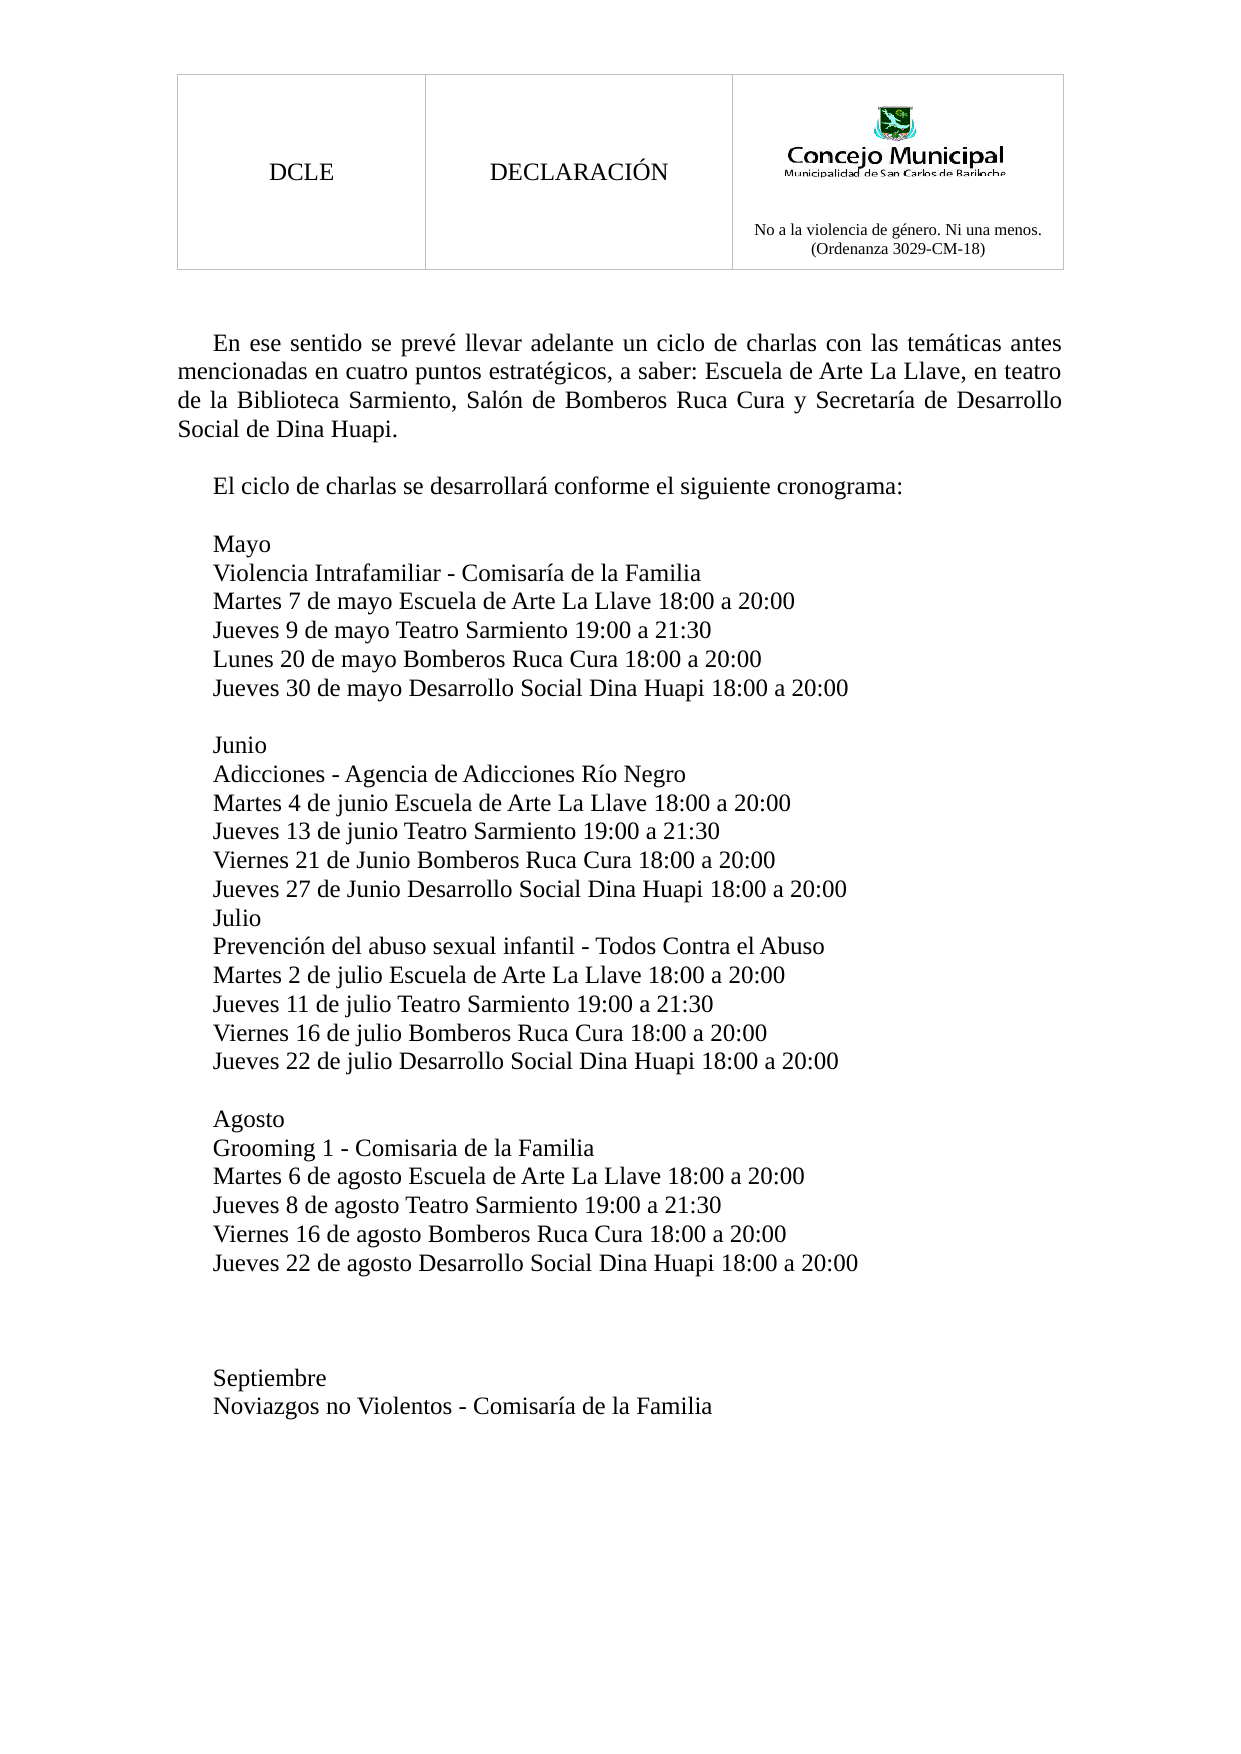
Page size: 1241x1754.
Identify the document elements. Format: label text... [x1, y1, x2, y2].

text Jueves 22 de julio Desarrollo Social Dina Huapi 18:00 a 20:00 [177, 1046, 1063, 1075]
text Junio [177, 730, 1063, 759]
text Viernes 16 de agosto Bomberos Ruca Cura 18:00 a 20:00 [177, 1219, 1063, 1248]
text Lunes 20 de mayo Bomberos Ruca Cura 18:00 a 20:00 [177, 644, 1063, 673]
text Martes 6 de agosto Escuela de Arte La Llave 18:00 a 20:00 [177, 1161, 1063, 1190]
text Jueves 27 de Junio Desarrollo Social Dina Huapi 18:00 a 20:00 [177, 874, 1063, 903]
text Jueves 30 de mayo Desarrollo Social Dina Huapi 18:00 a 20:00 [177, 673, 1063, 701]
text Adicciones - Agencia de Adicciones Río Negro [177, 759, 1063, 788]
text Martes 7 de mayo Escuela de Arte La Llave 18:00 a 20:00 [177, 586, 1063, 615]
text Agosto [177, 1104, 1063, 1133]
text Noviazgos no Violentos - Comisaría de la Familia [177, 1391, 1063, 1420]
text Viernes 16 de julio Bomberos Ruca Cura 18:00 a 20:00 [177, 1018, 1063, 1046]
text Jueves 8 de agosto Teatro Sarmiento 19:00 a 21:30 [177, 1190, 1063, 1219]
text Viernes 21 de Junio Bomberos Ruca Cura 18:00 a 20:00 [177, 845, 1063, 874]
text Mayo [177, 529, 1063, 558]
text Martes 2 de julio Escuela de Arte La Llave 18:00 a 20:00 [177, 960, 1063, 989]
text En ese sentido se prevé llevar adelante un ciclo de charlas con las temáticas antes mencionadas en cuatro puntos estratégicos, a saber: Escuela de Arte La Llave, en teatro de la Biblioteca Sarmiento, Salón de Bomberos Ruca Cura y Secretaría de Desarrollo Social de Dina Huapi. [177, 328, 1063, 443]
text Violencia Intrafamiliar - Comisaría de la Familia [177, 558, 1063, 586]
text Jueves 22 de agosto Desarrollo Social Dina Huapi 18:00 a 20:00 [177, 1248, 1063, 1276]
text Jueves 9 de mayo Teatro Sarmiento 19:00 a 21:30 [177, 615, 1063, 644]
text Septiembre [177, 1363, 1063, 1391]
text Grooming 1 - Comisaria de la Familia [177, 1133, 1063, 1161]
text Martes 4 de junio Escuela de Arte La Llave 18:00 a 20:00 [177, 788, 1063, 816]
text Julio [177, 903, 1063, 931]
text Jueves 13 de junio Teatro Sarmiento 19:00 a 21:30 [177, 816, 1063, 845]
text Prevención del abuso sexual infantil - Todos Contra el Abuso [177, 931, 1063, 960]
text Jueves 11 de julio Teatro Sarmiento 19:00 a 21:30 [177, 989, 1063, 1018]
text El ciclo de charlas se desarrollará conforme el siguiente cronograma: [177, 471, 1063, 500]
